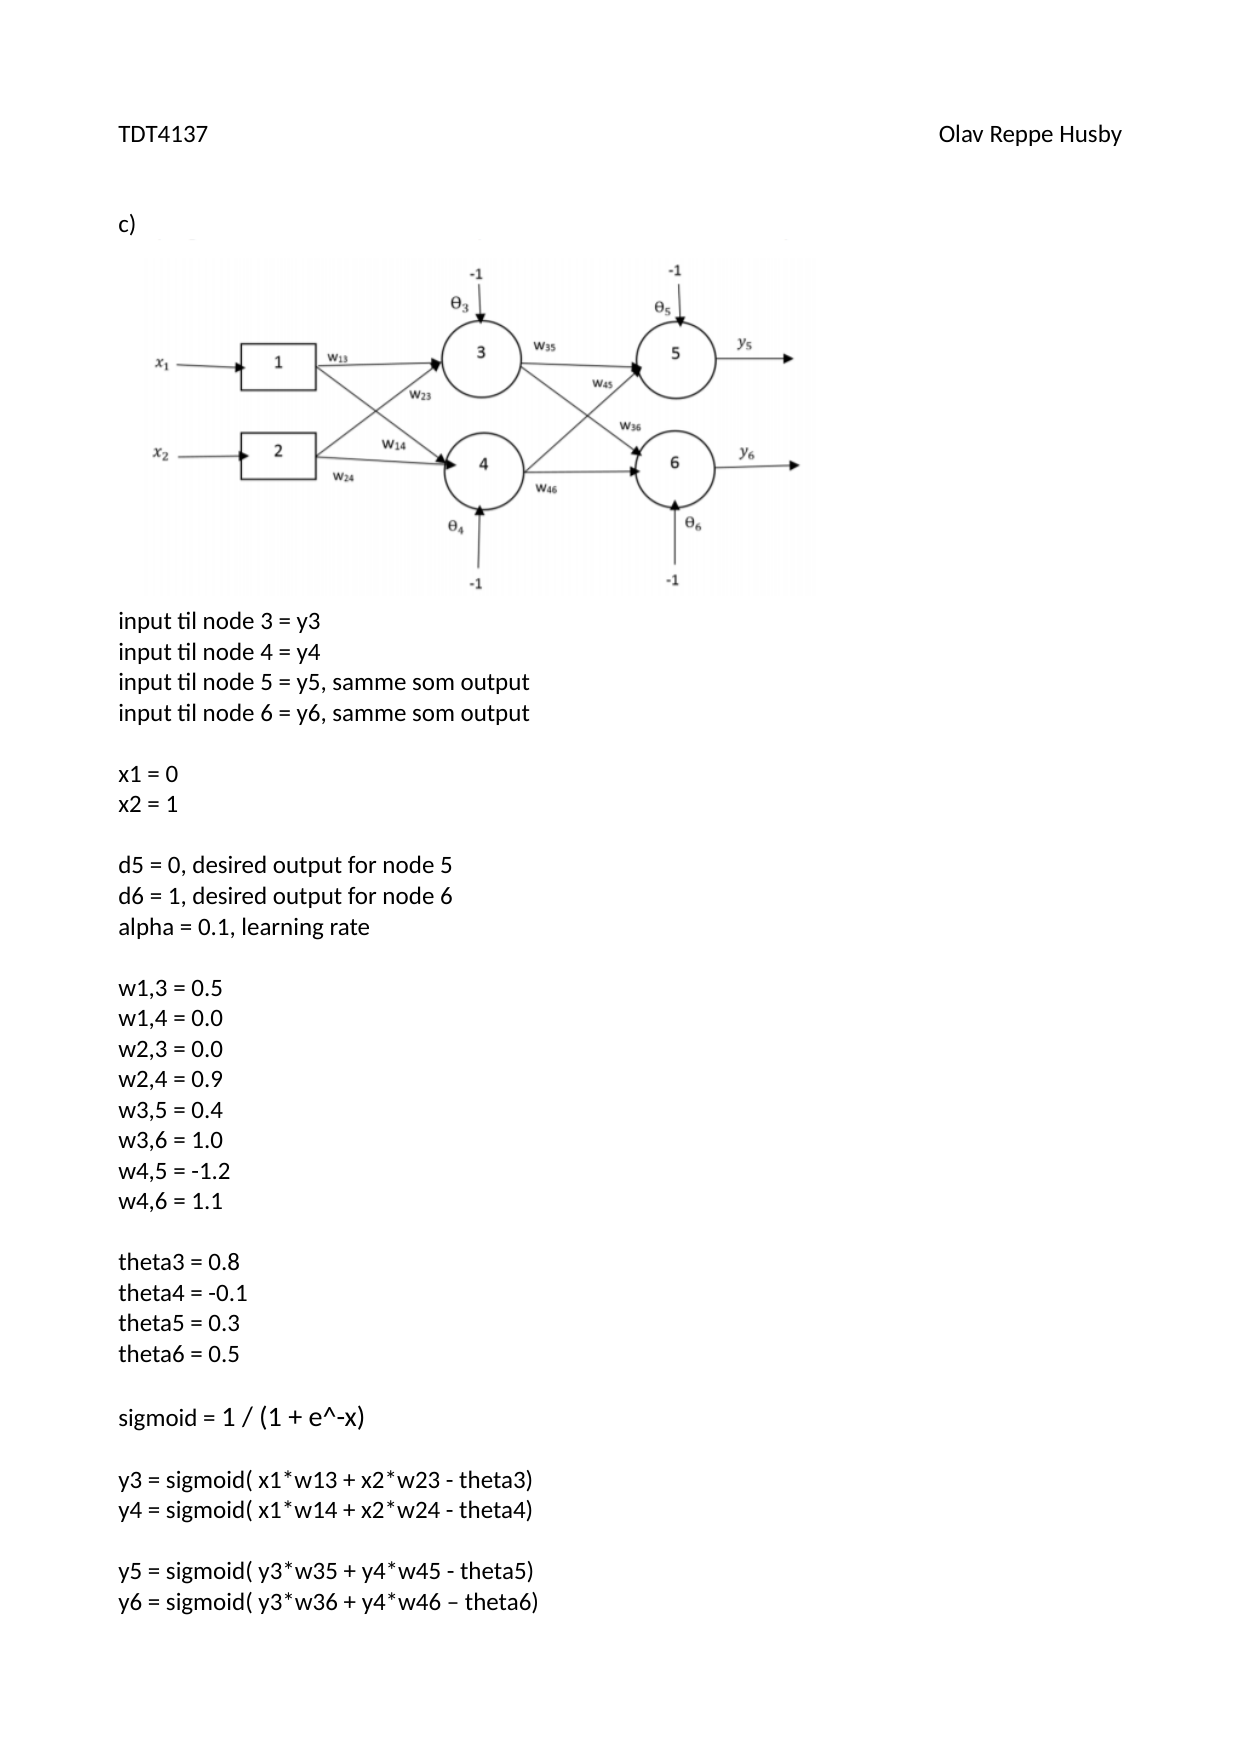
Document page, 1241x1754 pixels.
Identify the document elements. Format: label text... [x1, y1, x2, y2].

text w4,6 = 1.1 [118, 1185, 1122, 1216]
text y6 = sigmoid( y3*w36 + y4*w46 – theta6) [118, 1586, 1122, 1616]
text sigmoid = 1 / (1 + e^-x) [118, 1399, 1122, 1433]
picture [127, 239, 826, 600]
text d6 = 1, desired output for node 6 [118, 880, 1122, 911]
text input til node 5 = y5, samme som output [118, 666, 1122, 697]
text y4 = sigmoid( x1*w14 + x2*w24 - theta4) [118, 1494, 1122, 1525]
text theta5 = 0.3 [118, 1307, 1122, 1338]
text w3,6 = 1.0 [118, 1124, 1122, 1155]
text y5 = sigmoid( y3*w35 + y4*w45 - theta5) [118, 1555, 1122, 1586]
text w1,3 = 0.5 [118, 972, 1122, 1002]
text input til node 4 = y4 [118, 636, 1122, 666]
text w1,4 = 0.0 [118, 1002, 1122, 1033]
text x2 = 1 [118, 788, 1122, 819]
text d5 = 0, desired output for node 5 [118, 849, 1122, 880]
text theta4 = -0.1 [118, 1277, 1122, 1307]
text x1 = 0 [118, 758, 1122, 788]
text w2,4 = 0.9 [118, 1063, 1122, 1094]
text input til node 3 = y3 [118, 605, 1122, 636]
text w4,5 = -1.2 [118, 1155, 1122, 1185]
text theta3 = 0.8 [118, 1246, 1122, 1277]
text w2,3 = 0.0 [118, 1033, 1122, 1063]
text w3,5 = 0.4 [118, 1094, 1122, 1124]
text c) [118, 209, 1122, 239]
text alpha = 0.1, learning rate [118, 911, 1122, 941]
text theta6 = 0.5 [118, 1338, 1122, 1368]
text input til node 6 = y6, samme som output [118, 697, 1122, 727]
text y3 = sigmoid( x1*w13 + x2*w23 - theta3) [118, 1464, 1122, 1494]
